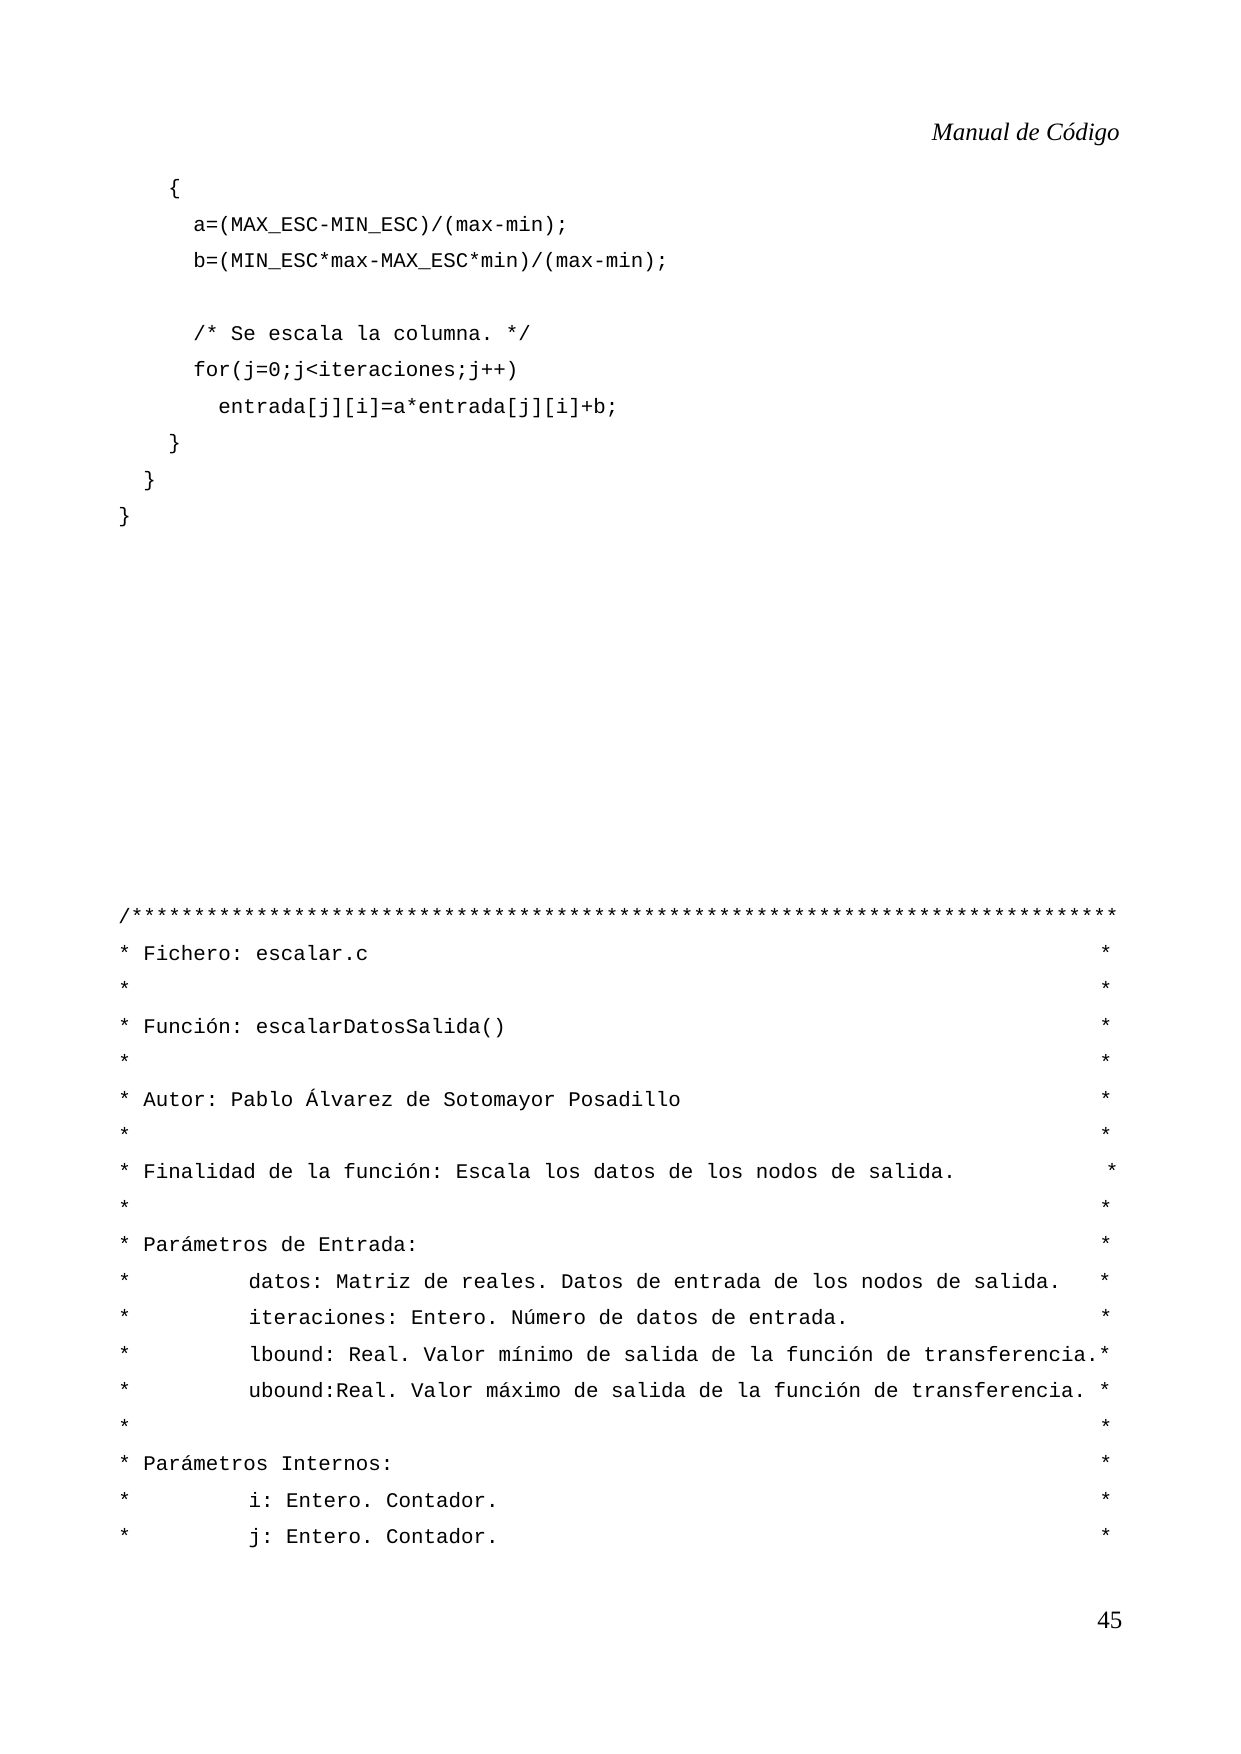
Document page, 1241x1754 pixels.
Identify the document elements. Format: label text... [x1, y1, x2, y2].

text * Parámetros de Entrada: * [118, 1234, 1122, 1258]
text /* Se escala la columna. */ [118, 323, 1122, 347]
text * iteraciones: Entero. Número de datos de entrada. * [118, 1307, 1122, 1331]
text } [118, 432, 1122, 456]
text for(j=0;j<iteraciones;j++) [118, 359, 1122, 383]
text * i: Entero. Contador. * [118, 1489, 1122, 1513]
text b=(MIN_ESC*max-MAX_ESC*min)/(max-min); [118, 250, 1122, 274]
text } [118, 469, 1122, 493]
text /******************************************************************************* [118, 906, 1122, 930]
text * ubound:Real. Valor máximo de salida de la función de transferencia. * [118, 1380, 1122, 1404]
text * Autor: Pablo Álvarez de Sotomayor Posadillo * [118, 1088, 1122, 1112]
text * lbound: Real. Valor mínimo de salida de la función de transferencia.* [118, 1344, 1122, 1368]
text a=(MAX_ESC-MIN_ESC)/(max-min); [118, 213, 1122, 237]
text { [118, 177, 1122, 201]
text * Fichero: escalar.c * [118, 943, 1122, 967]
text * * [118, 1417, 1122, 1441]
text * * [118, 1052, 1122, 1076]
text * datos: Matriz de reales. Datos de entrada de los nodos de salida. * [118, 1271, 1122, 1295]
text entrada[j][i]=a*entrada[j][i]+b; [118, 396, 1122, 420]
text } [118, 505, 1122, 529]
text * * [118, 979, 1122, 1003]
text * Parámetros Internos: * [118, 1453, 1122, 1477]
text * * [118, 1198, 1122, 1222]
text * Finalidad de la función: Escala los datos de los nodos de salida. * [118, 1161, 1122, 1185]
text * Función: escalarDatosSalida() * [118, 1016, 1122, 1039]
text * j: Entero. Contador. * [118, 1526, 1122, 1550]
text * * [118, 1125, 1122, 1149]
